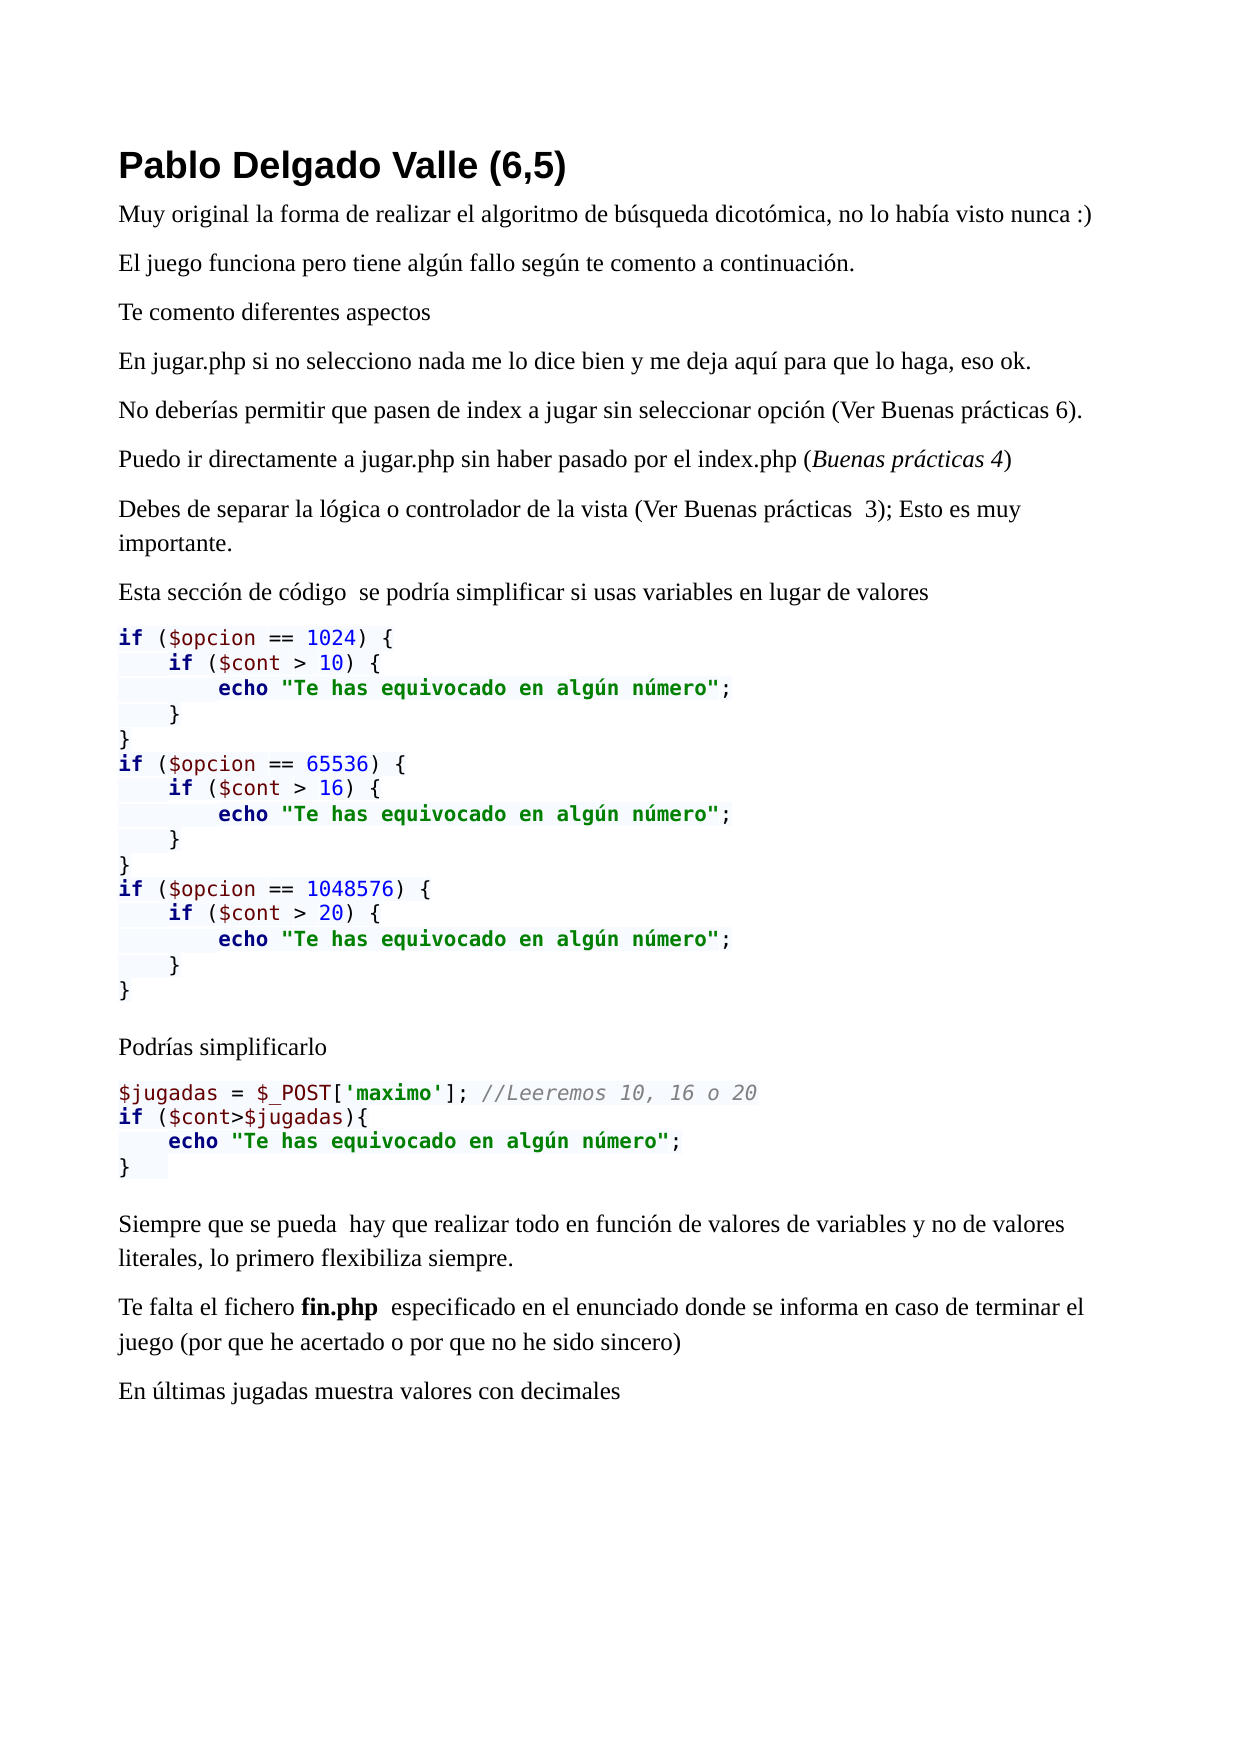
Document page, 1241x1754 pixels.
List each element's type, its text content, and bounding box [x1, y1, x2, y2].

text Siempre que se pueda hay que realizar todo en función de valores de variables y no de valores literales, lo primero flexibiliza siempre. [118, 1209, 1122, 1272]
text } [118, 978, 1122, 1002]
text if ($cont > 10) { [118, 651, 1122, 676]
text echo "Te has equivocado en algún número"; [118, 676, 1122, 702]
text En últimas jugadas muestra valores con decimales [118, 1376, 1122, 1405]
text if ($opcion == 1024) { [118, 626, 1122, 651]
text if ($opcion == 65536) { [118, 752, 1122, 776]
text } [118, 853, 1122, 877]
text if ($cont>$jugadas){ [118, 1105, 1122, 1129]
text } [118, 727, 1122, 752]
text Debes de separar la lógica o controlador de la vista (Ver Buenas prácticas 3); Esto es muy importante. [118, 494, 1122, 557]
text echo "Te has equivocado en algún número"; [118, 802, 1122, 827]
text if ($cont > 20) { [118, 901, 1122, 927]
text if ($opcion == 1048576) { [118, 877, 1122, 901]
text } [118, 1155, 1122, 1179]
text echo "Te has equivocado en algún número"; [118, 927, 1122, 953]
text En jugar.php si no selecciono nada me lo dice bien y me deja aquí para que lo haga, eso ok. [118, 346, 1122, 375]
text Te falta el fichero fin.php especificado en el enunciado donde se informa en caso de terminar el juego (por que he acertado o por que no he sido sincero) [118, 1292, 1122, 1356]
text } [118, 953, 1122, 978]
text } [118, 702, 1122, 727]
text El juego funciona pero tiene algún fallo según te comento a continuación. [118, 248, 1122, 277]
text Podrías simplificarlo [118, 1032, 1122, 1061]
text } [118, 827, 1122, 853]
text Muy original la forma de realizar el algoritmo de búsqueda dicotómica, no lo había visto nunca :) [118, 199, 1122, 228]
text Esta sección de código se podría simplificar si usas variables en lugar de valores [118, 577, 1122, 606]
text Puedo ir directamente a jugar.php sin haber pasado por el index.php (Buenas prácticas 4) [118, 444, 1122, 473]
text if ($cont > 16) { [118, 776, 1122, 802]
text echo "Te has equivocado en algún número"; [118, 1129, 1122, 1155]
subtitle Pablo Delgado Valle (6,5) [118, 143, 1122, 187]
text No deberías permitir que pasen de index a jugar sin seleccionar opción (Ver Buenas prácticas 6). [118, 396, 1122, 424]
text $jugadas = $_POST['maximo']; //Leeremos 10, 16 o 20 [118, 1081, 1122, 1105]
text Te comento diferentes aspectos [118, 297, 1122, 326]
